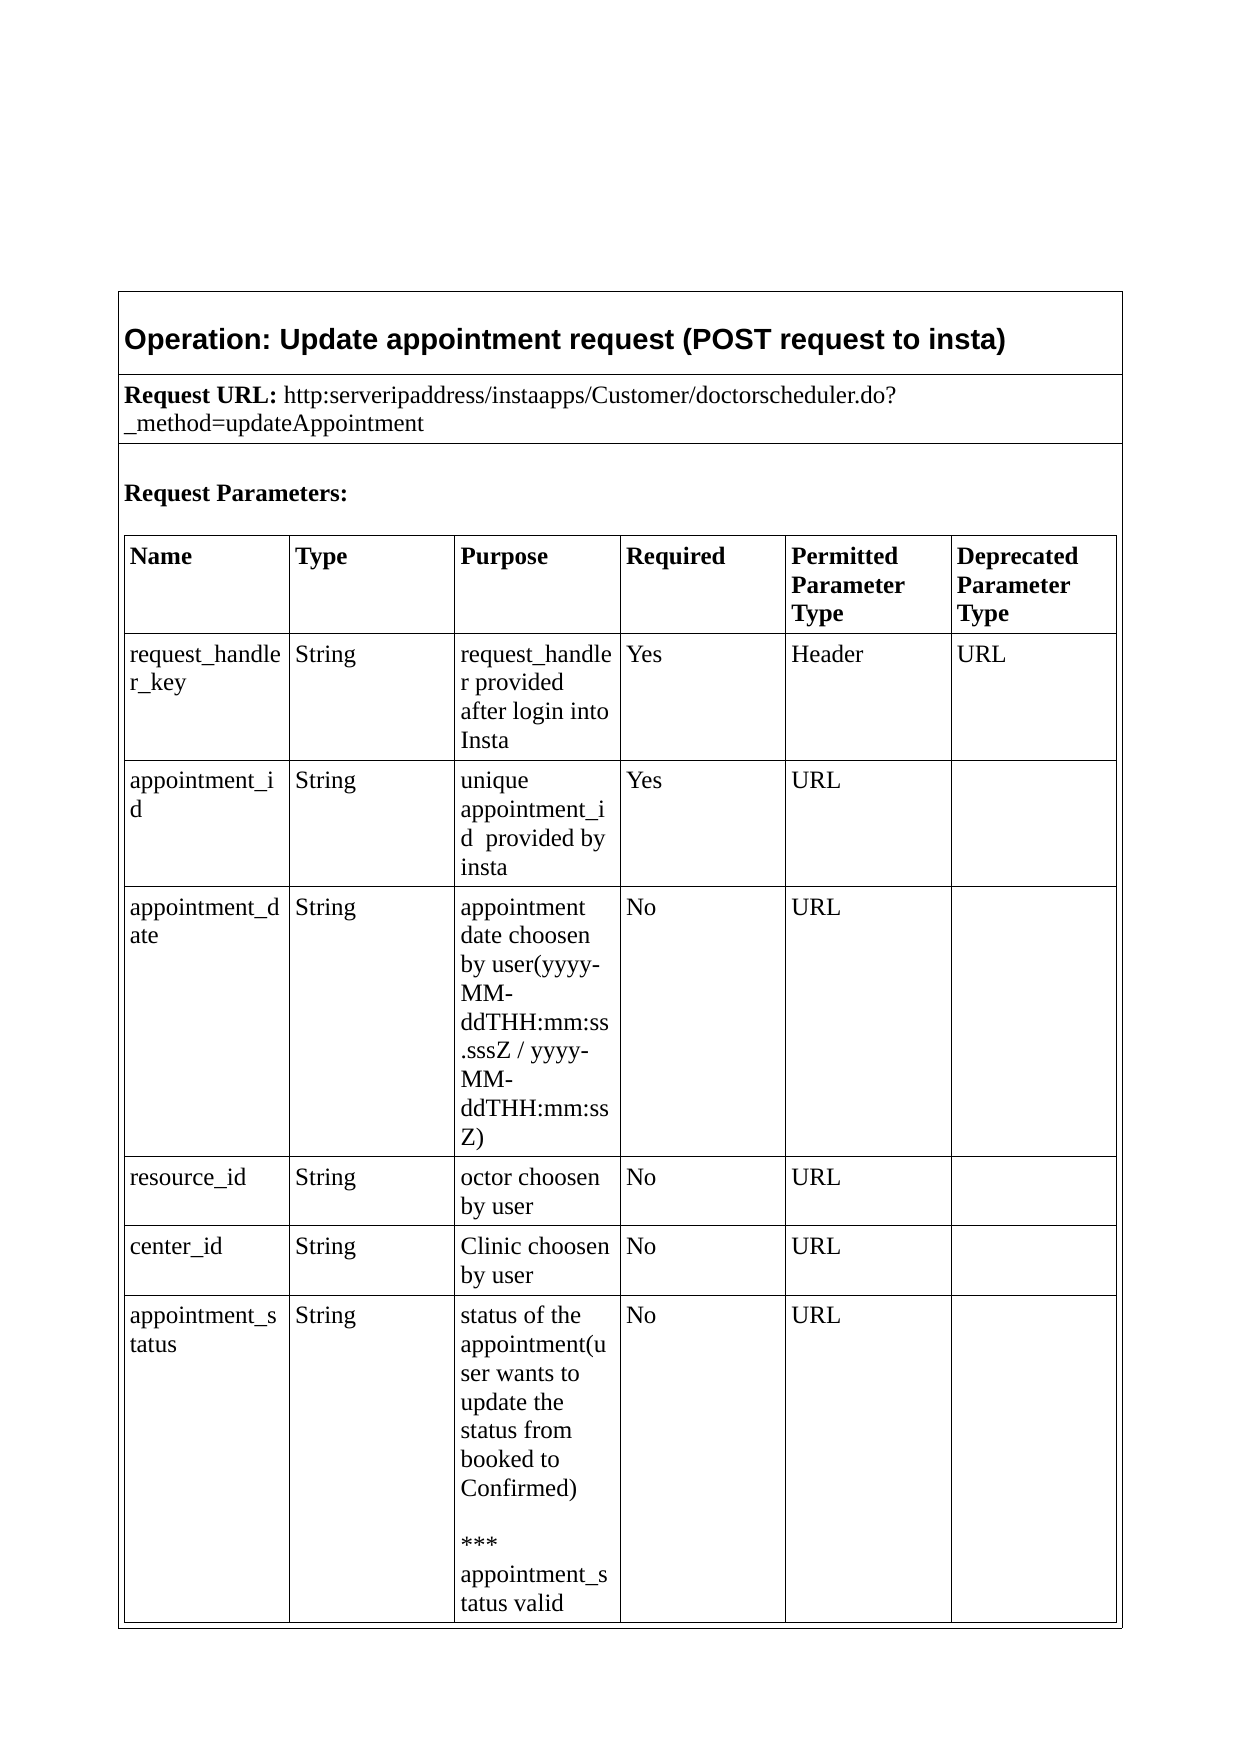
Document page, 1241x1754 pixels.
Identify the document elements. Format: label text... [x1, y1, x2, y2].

table_cell center_id [125, 1226, 289, 1294]
table_cell Header [786, 634, 951, 759]
table_cell [952, 1296, 1116, 1622]
table_cell [952, 887, 1116, 1156]
table_cell unique appointment_id provided by insta [455, 761, 620, 886]
table_cell String [290, 634, 454, 759]
table_header Name [125, 536, 289, 633]
table_cell String [290, 1226, 454, 1294]
table_cell URL [786, 761, 951, 886]
table_cell Request Parameters: [119, 444, 1122, 1628]
table_cell status of the appointment(user wants to update the status from booked to Confirmed) *** appointment_status valid [455, 1296, 620, 1622]
table_cell appointment_status [125, 1296, 289, 1622]
table_cell No [621, 1157, 785, 1225]
table_cell [952, 761, 1116, 886]
table_cell request_handler_key [125, 634, 289, 759]
table_cell request_handler provided after login into Insta [455, 634, 620, 759]
table_cell [952, 1157, 1116, 1225]
table_cell String [290, 1157, 454, 1225]
table_header Permitted Parameter Type [786, 536, 951, 633]
table_cell String [290, 887, 454, 1156]
table_cell Clinic choosen by user [455, 1226, 620, 1294]
table_cell URL [786, 1296, 951, 1622]
table_cell Yes [621, 634, 785, 759]
table_cell Yes [621, 761, 785, 886]
table_cell No [621, 887, 785, 1156]
table_cell resource_id [125, 1157, 289, 1225]
table_cell String [290, 1296, 454, 1622]
table_cell appointment_id [125, 761, 289, 886]
table_cell octor choosen by user [455, 1157, 620, 1225]
table_cell URL [786, 887, 951, 1156]
table_header Required [621, 536, 785, 633]
table_cell [952, 1226, 1116, 1294]
table_cell No [621, 1296, 785, 1622]
table_header Deprecated Parameter Type [952, 536, 1116, 633]
table_cell appointment date choosen by user(yyyy-MM-ddTHH:mm:ss.sssZ / yyyy-MM-ddTHH:mm:ssZ) [455, 887, 620, 1156]
table_header Operation: Update appointment request (POST request to insta) [119, 292, 1122, 374]
table_cell No [621, 1226, 785, 1294]
table_cell Request URL: http:serveripaddress/instaapps/Customer/doctorscheduler.do?_method=updateAppointment [119, 375, 1122, 443]
table_cell appointment_date [125, 887, 289, 1156]
table_cell String [290, 761, 454, 886]
table_cell URL [952, 634, 1116, 759]
table_header Type [290, 536, 454, 633]
table_header Purpose [455, 536, 620, 633]
table_cell URL [786, 1226, 951, 1294]
table_cell URL [786, 1157, 951, 1225]
